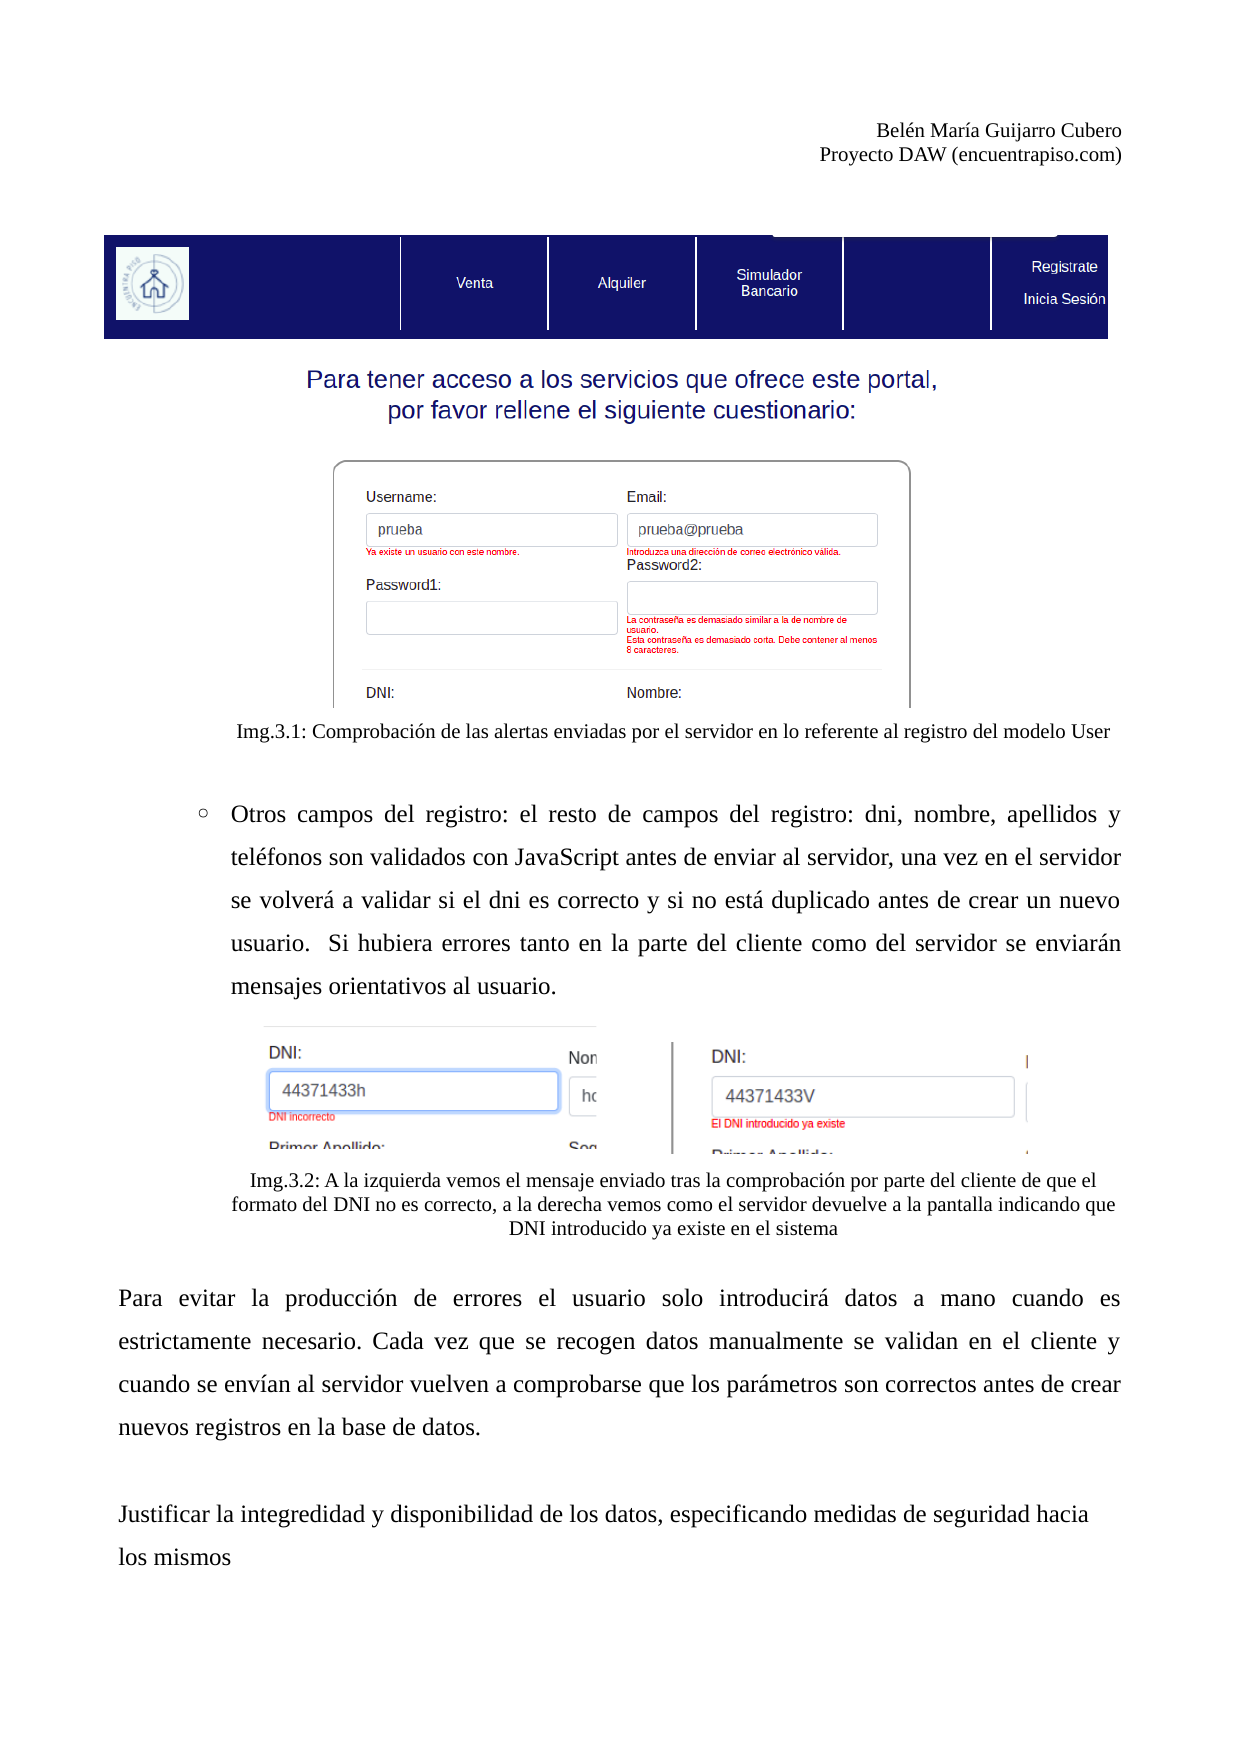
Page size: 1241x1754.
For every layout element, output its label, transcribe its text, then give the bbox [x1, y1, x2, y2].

list Img.3.1: Comprobación de las alertas enviadas por el servidor en lo referente al registro del modelo User [187, 239, 1122, 743]
picture [104, 235, 1108, 708]
text Para evitar la producción de errores el usuario solo introducirá datos a mano cuando es estrictamente necesario. Cada vez que se recogen datos manualmente se validan en el cliente y cuando se envían al servidor vuelven a comprobarse que los parámetros son correctos antes de crear nuevos registros en la base de datos. [118, 1283, 1122, 1441]
list Img.3.2: A la izquierda vemos el mensaje enviado tras la comprobación por parte del cliente de que el formato del DNI no es correcto, a la derecha vemos como el servidor devuelve a la pantalla indicando que DNI introducido ya existe en el sistema [187, 1144, 1122, 1240]
list Otros campos del registro: el resto de campos del registro: dni, nombre, apellidos y teléfonos son validados con JavaScript antes de enviar al servidor, una vez en el servidor se volverá a validar si el dni es correcto y si no está duplicado antes de crear un nuevo usuario. Si hubiera errores tanto en la parte del cliente como del servidor se enviarán mensajes orientativos al usuario. [193, 799, 1122, 1000]
picture [668, 1042, 1028, 1154]
picture [246, 1026, 597, 1149]
text Justificar la integredidad y disponibilidad de los datos, especificando medidas de seguridad hacia los mismos [118, 1499, 1122, 1571]
